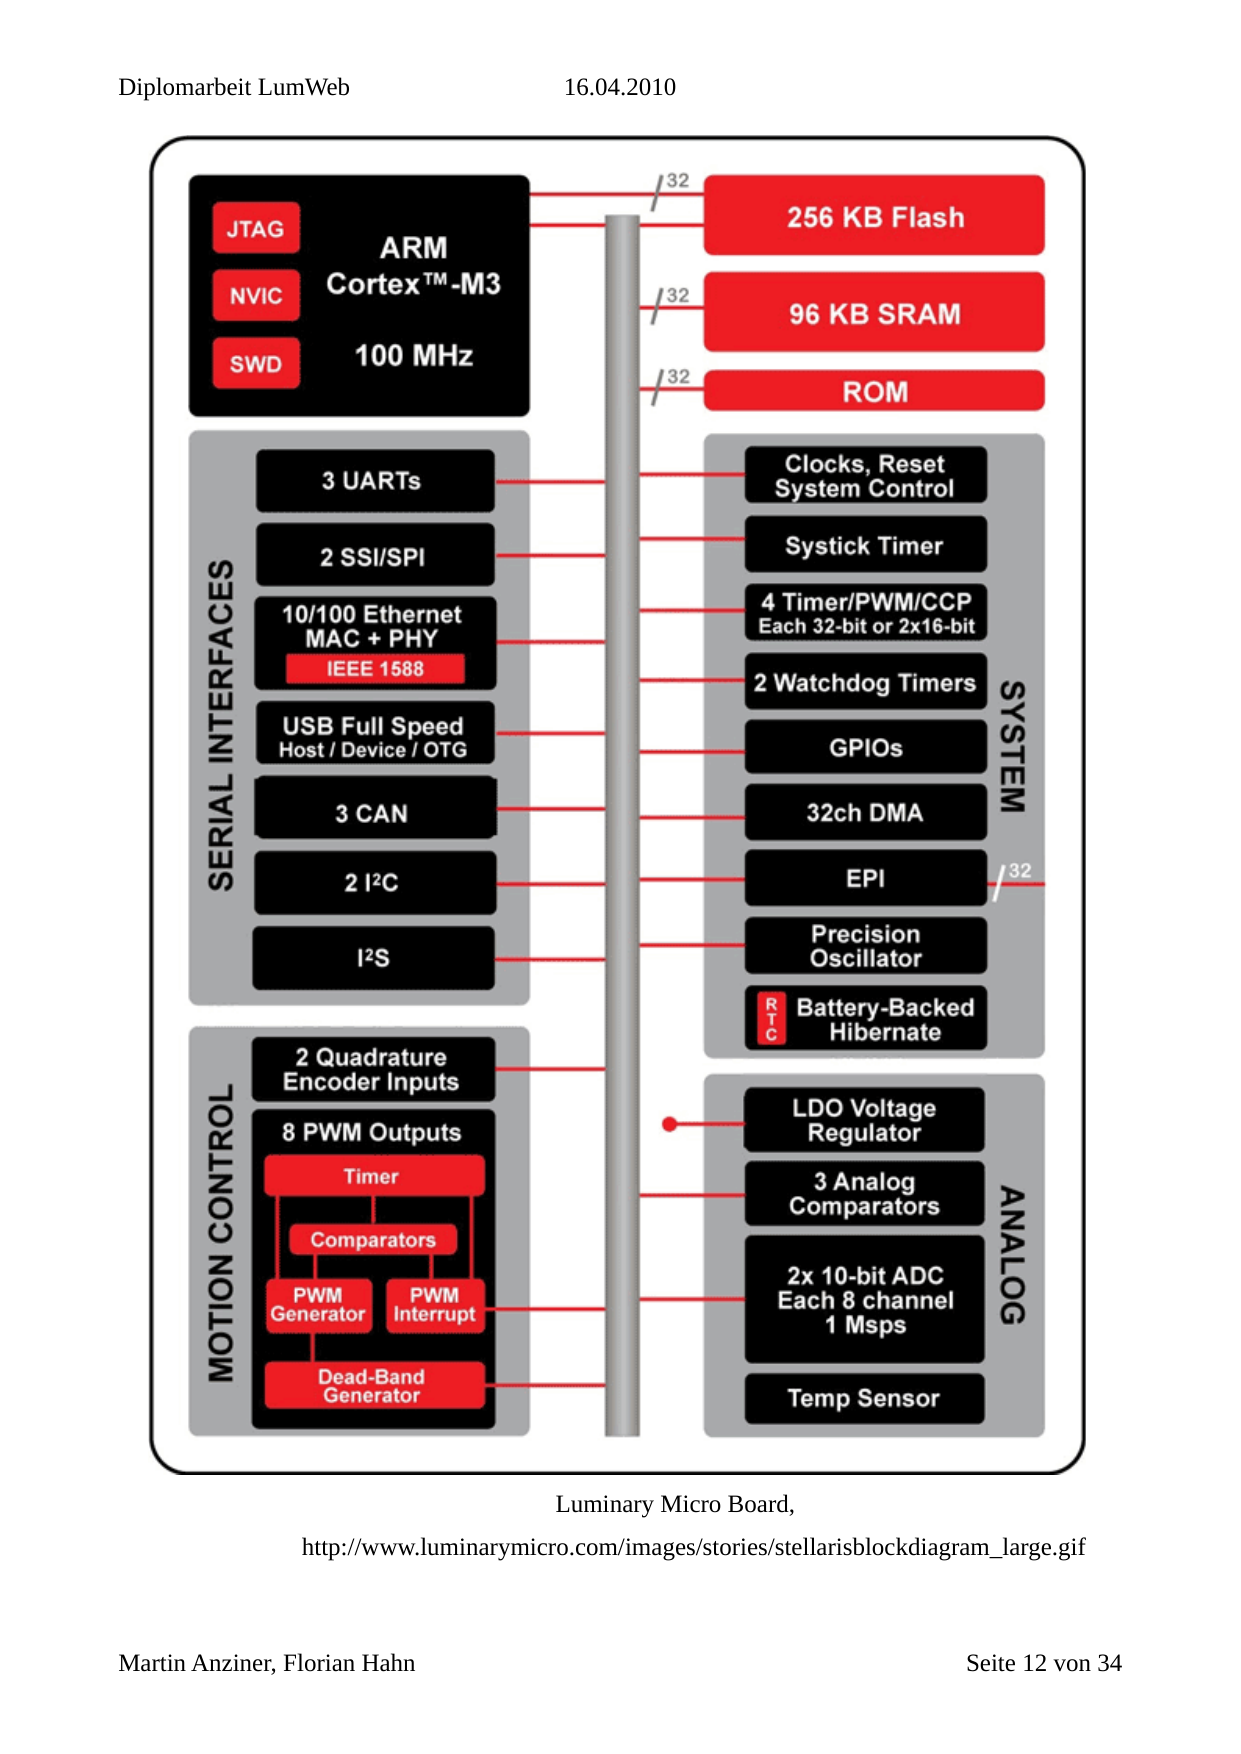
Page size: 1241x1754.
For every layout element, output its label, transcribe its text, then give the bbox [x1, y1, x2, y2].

picture [148, 135, 1086, 1475]
text Luminary Micro Board, http://www.luminarymicro.com/images/stories/stellarisblockdiagram_large.gif [228, 130, 1122, 1561]
